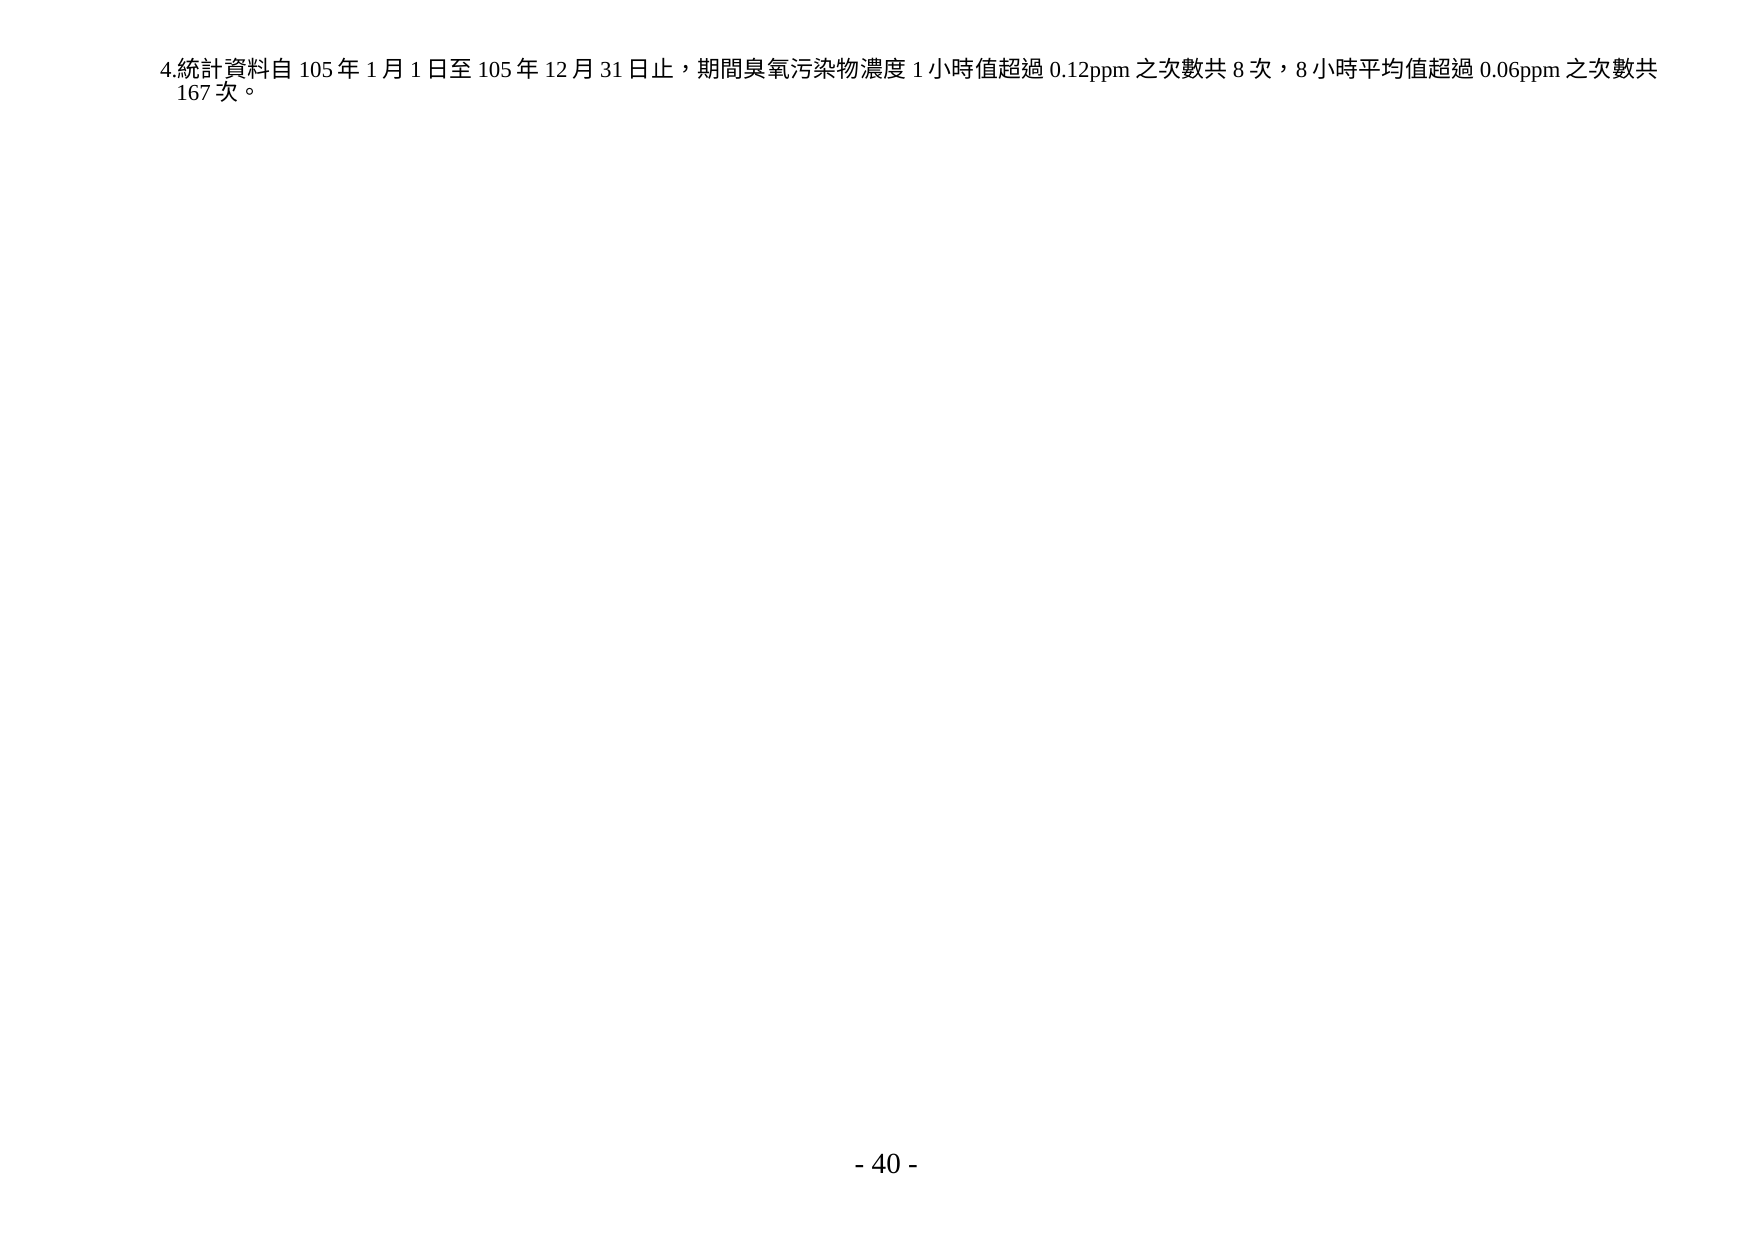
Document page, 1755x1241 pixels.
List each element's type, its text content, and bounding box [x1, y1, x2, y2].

text 4.統計資料自105年1月1日至105年12月31日止，期間臭氧污染物濃度1小時值超過0.12ppm之次數共8次，8小時平均值超過0.06ppm之次數共167次。 [160, 59, 1660, 105]
